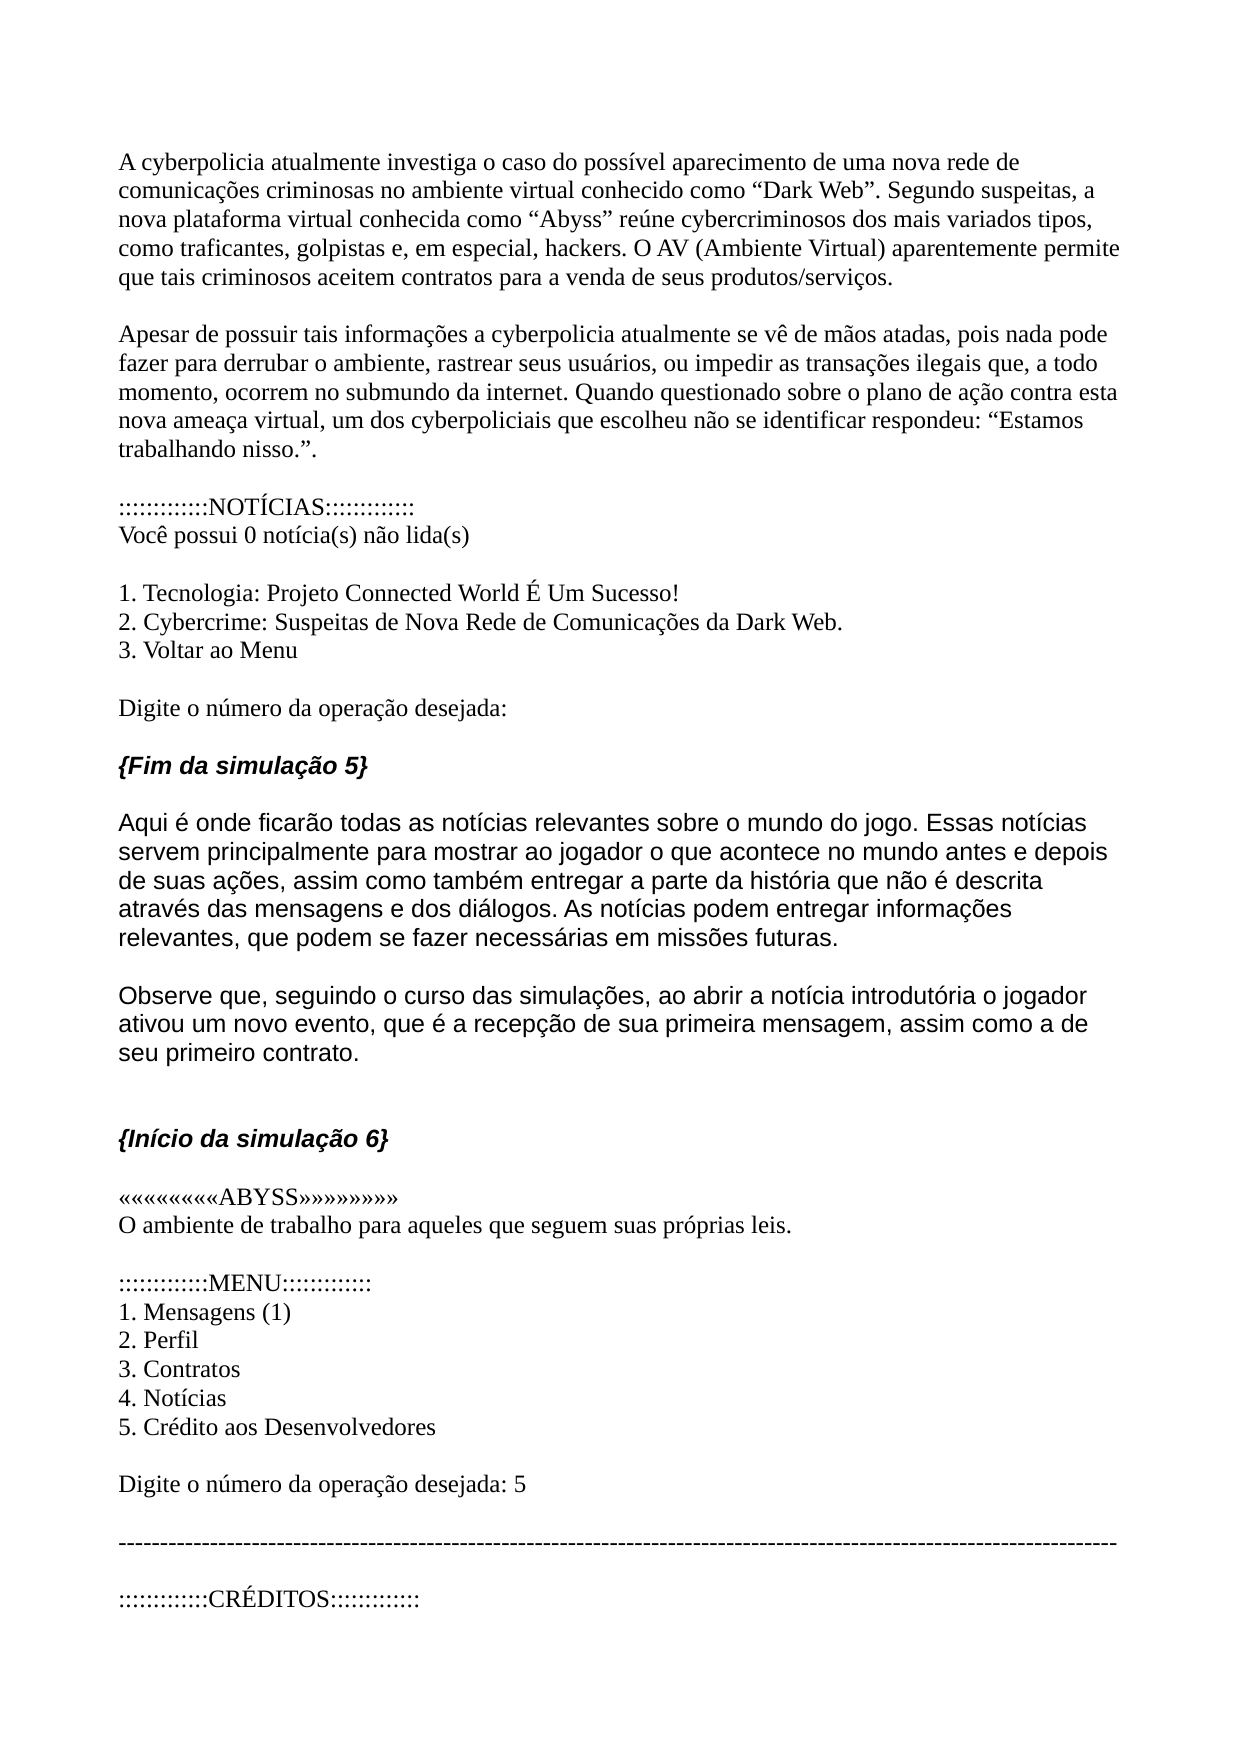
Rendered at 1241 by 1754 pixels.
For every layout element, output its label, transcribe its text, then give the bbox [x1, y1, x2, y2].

text 2. Cybercrime: Suspeitas de Nova Rede de Comunicações da Dark Web. [118, 607, 1122, 636]
text 3. Contratos [118, 1354, 1122, 1383]
text 2. Perfil [118, 1326, 1122, 1354]
text O ambiente de trabalho para aqueles que seguem suas próprias leis. [118, 1211, 1122, 1239]
text Você possui 0 notícia(s) não lida(s) [118, 521, 1122, 549]
text 1. Mensagens (1) [118, 1297, 1122, 1326]
text 5. Crédito aos Desenvolvedores [118, 1412, 1122, 1441]
text 1. Tecnologia: Projeto Connected World É Um Sucesso! [118, 578, 1122, 607]
text {Início da simulação 6} [118, 1124, 1122, 1153]
text ««««««««ABYSS»»»»»»»» [118, 1182, 1122, 1211]
text Observe que, seguindo o curso das simulações, ao abrir a notícia introdutória o jogador ativou um novo evento, que é a recepção de sua primeira mensagem, assim como a de seu primeiro contrato. [118, 981, 1122, 1067]
text A cyberpolicia atualmente investiga o caso do possível aparecimento de uma nova rede de comunicações criminosas no ambiente virtual conhecido como “Dark Web”. Segundo suspeitas, a nova plataforma virtual conhecida como “Abyss” reúne cybercriminosos dos mais variados tipos, como traficantes, golpistas e, em especial, hackers. O AV (Ambiente Virtual) aparentemente permite que tais criminosos aceitem contratos para a venda de seus produtos/serviços. [118, 147, 1122, 291]
text Apesar de possuir tais informações a cyberpolicia atualmente se vê de mãos atadas, pois nada pode fazer para derrubar o ambiente, rastrear seus usuários, ou impedir as transações ilegais que, a todo momento, ocorrem no submundo da internet. Quando questionado sobre o plano de ação contra esta nova ameaça virtual, um dos cyberpoliciais que escolheu não se identificar respondeu: “Estamos trabalhando nisso.”. [118, 319, 1122, 463]
text Digite o número da operação desejada: 5 [118, 1469, 1122, 1498]
text 3. Voltar ao Menu [118, 636, 1122, 664]
text :::::::::::::CRÉDITOS::::::::::::: [118, 1584, 1122, 1613]
text ------------------------------------------------------------------------------------------------------------------------ [118, 1527, 1122, 1556]
text :::::::::::::MENU::::::::::::: [118, 1268, 1122, 1297]
text Digite o número da operação desejada: [118, 693, 1122, 722]
text 4. Notícias [118, 1383, 1122, 1412]
text Aqui é onde ficarão todas as notícias relevantes sobre o mundo do jogo. Essas notícias servem principalmente para mostrar ao jogador o que acontece no mundo antes e depois de suas ações, assim como também entregar a parte da história que não é descrita através das mensagens e dos diálogos. As notícias podem entregar informações relevantes, que podem se fazer necessárias em missões futuras. [118, 808, 1122, 952]
text {Fim da simulação 5} [118, 751, 1122, 779]
text :::::::::::::NOTÍCIAS::::::::::::: [118, 492, 1122, 521]
